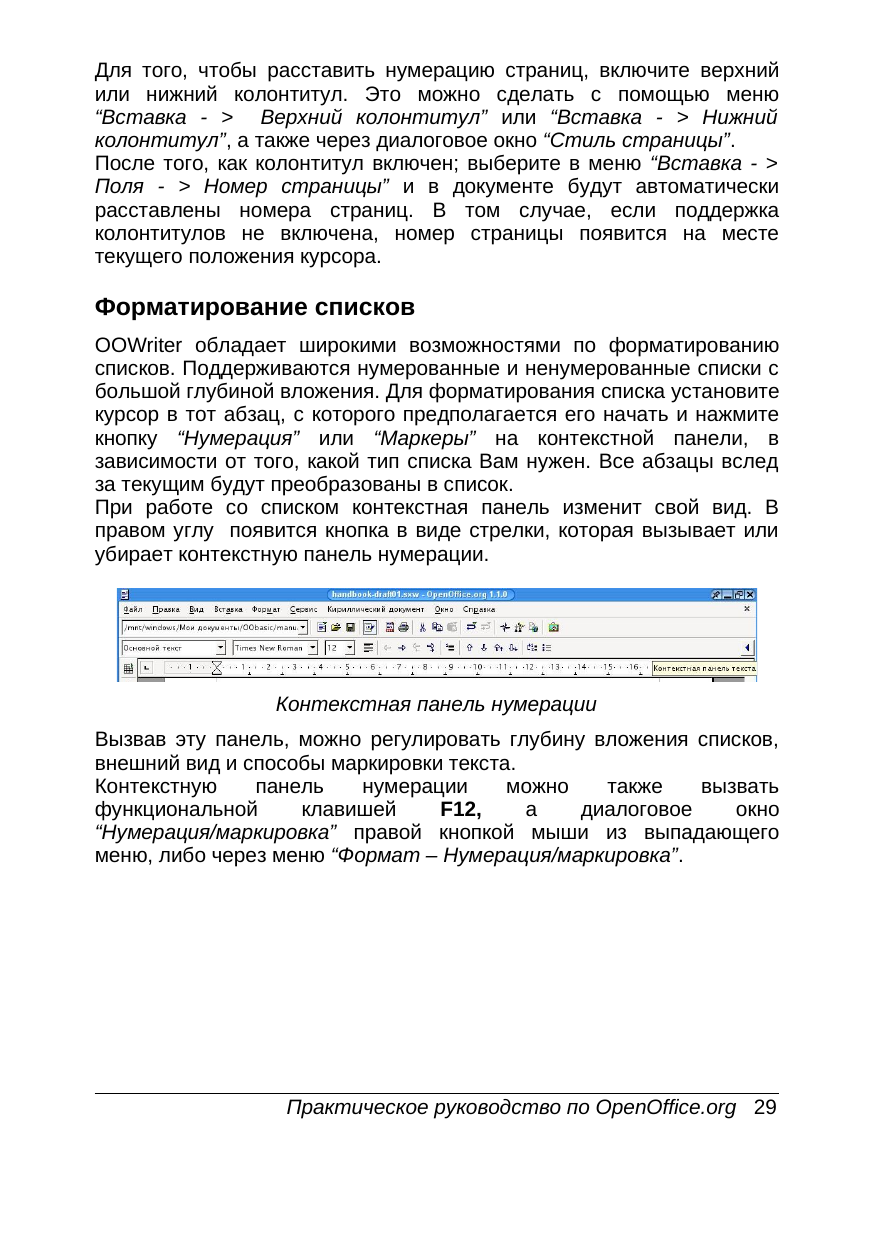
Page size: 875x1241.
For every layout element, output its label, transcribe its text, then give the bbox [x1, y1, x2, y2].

text При работе со списком контекстная панель изменит свой вид. В правом углу появится кнопка в виде стрелки, которая вызывает или убирает контекстную панель нумерации. [94, 496, 779, 566]
subtitle Форматирование списков [94, 293, 779, 321]
text OOWriter обладает широкими возможностями по форматированию списков. Поддерживаются нумерованные и ненумерованные списки с большой глубиной вложения. Для форматирования списка установите курсор в тот абзац, с которого предполагается его начать и нажмите кнопку “Нумерация” или “Маркеры” на контекстной панели, в зависимости от того, какой тип списка Вам нужен. Все абзацы вслед за текущим будут преобразованы в список. [94, 333, 779, 496]
text Контекстную панель нумерации можно также вызвать функциональной клавишей F12, а диалоговое окно “Нумерация/маркировка” правой кнопкой мыши из выпадающего меню, либо через меню “Формат – Нумерация/маркировка”. [94, 774, 779, 867]
text После того, как колонтитул включен; выберите в меню “Вставка - > Поля - > Номер страницы” и в документе будут автоматически расставлены номера страниц. В том случае, если поддержка колонтитулов не включена, номер страницы появится на месте текущего положения курсора. [94, 152, 779, 268]
text Для того, чтобы расставить нумерацию страниц, включите верхний или нижний колонтитул. Это можно сделать с помощью меню “Вставка - > Верхний колонтитул” или “Вставка - > Нижний колонтитул”, а также через диалоговое окно “Стиль страницы”. [94, 59, 779, 152]
picture [116, 588, 758, 682]
text Контекстная панель нумерации [94, 600, 779, 716]
text Вызвав эту панель, можно регулировать глубину вложения списков, внешний вид и способы маркировки текста. [94, 728, 779, 774]
